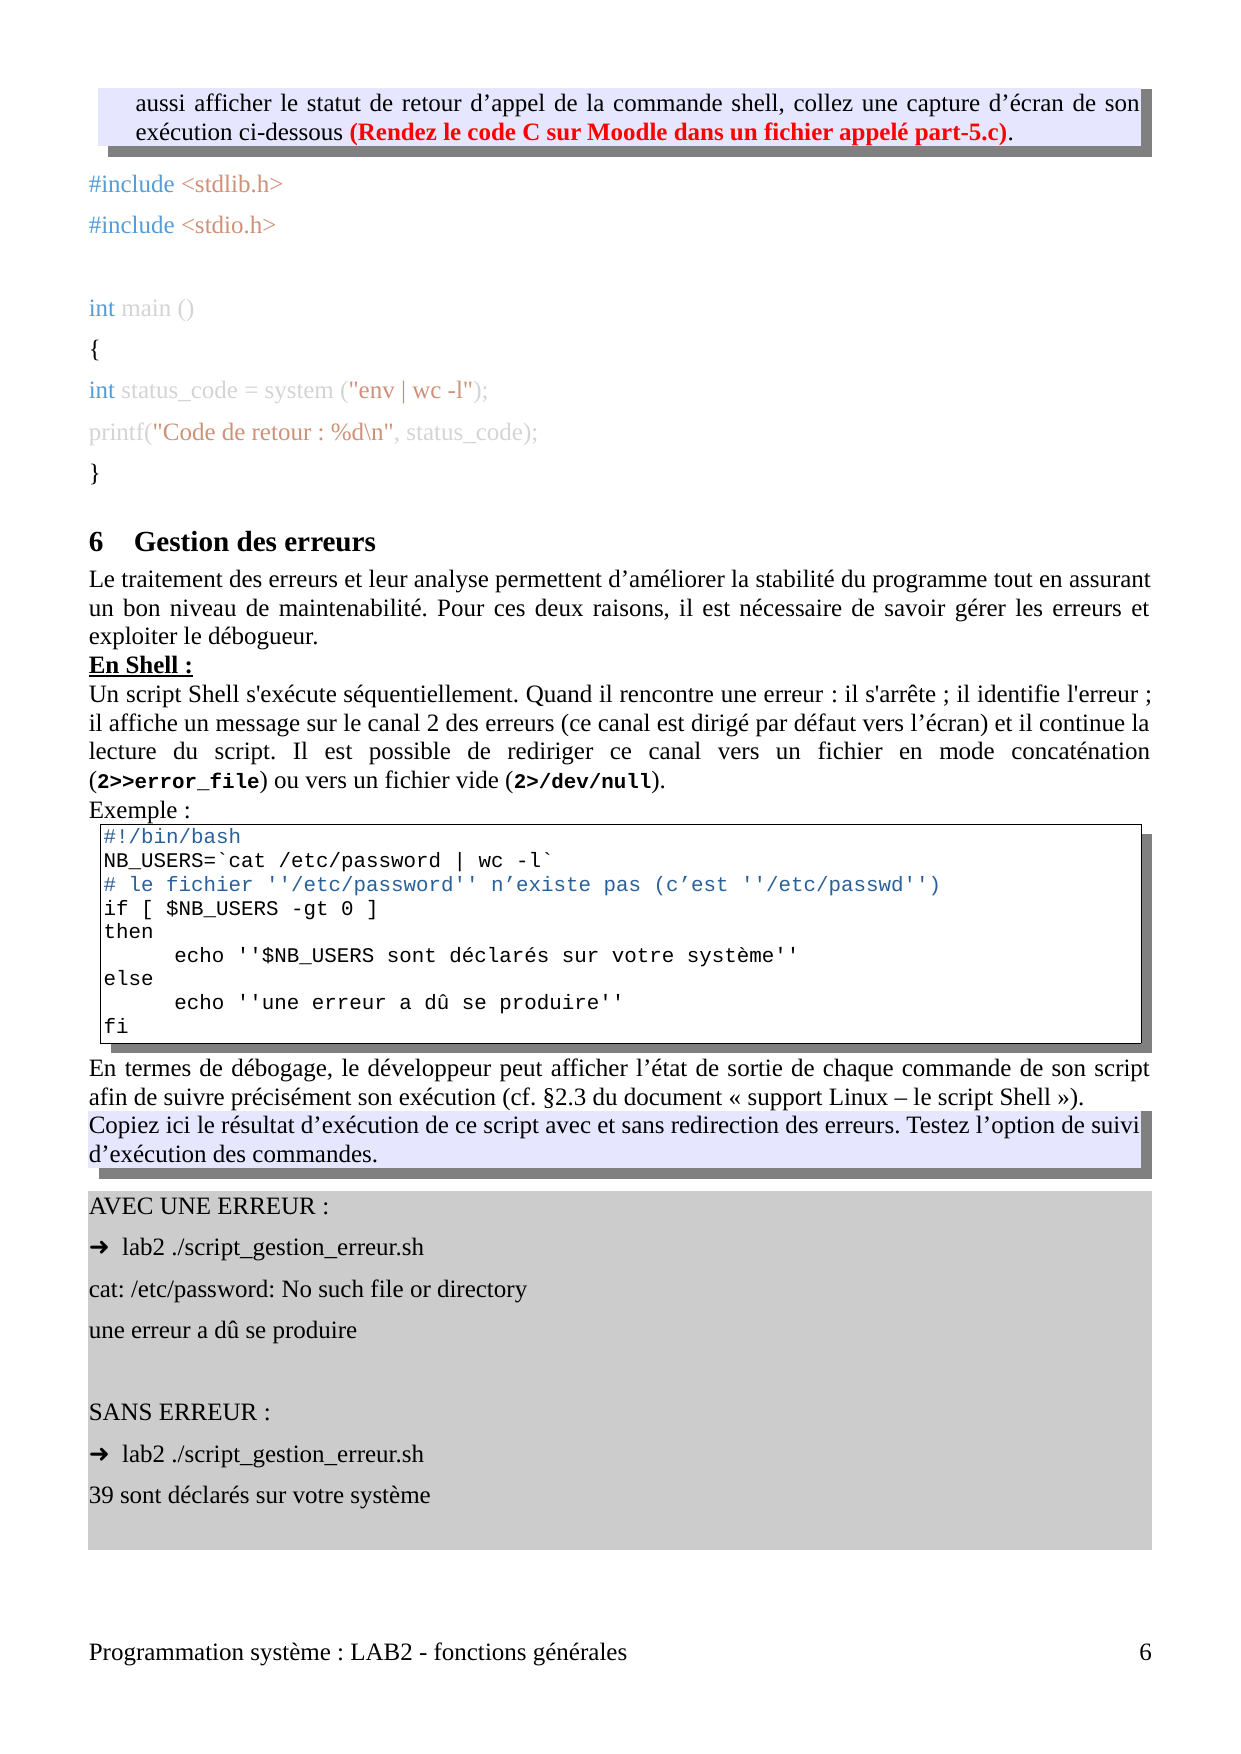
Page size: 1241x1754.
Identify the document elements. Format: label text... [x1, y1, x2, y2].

text int main () [88, 293, 1152, 322]
text echo ''une erreur a dû se produire'' [101, 989, 1141, 1013]
text Un script Shell s'exécute séquentiellement. Quand il rencontre une erreur : il s'arrête ; il identifie l'erreur ; il affiche un message sur le canal 2 des erreurs (ce canal est dirigé par défaut vers l’écran) et il continue la lecture du script. Il est possible de rediriger ce canal vers un fichier en mode concaténation (2>>error_file) ou vers un fichier vide (2>/dev/null). [88, 679, 1152, 795]
text else [101, 965, 1141, 989]
text cat: /etc/password: No such file or directory [88, 1274, 1152, 1302]
text NB_USERS=`cat /etc/password | wc -l` [101, 847, 1141, 871]
text Le traitement des erreurs et leur analyse permettent d’améliorer la stabilité du programme tout en assurant un bon niveau de maintenabilité. Pour ces deux raisons, il est nécessaire de savoir gérer les erreurs et exploiter le débogueur. [88, 564, 1152, 650]
text { [88, 334, 1152, 363]
text int status_code = system ("env | wc -l"); [88, 375, 1152, 404]
text printf("Code de retour : %d\n", status_code); [88, 417, 1152, 445]
text fi [101, 1013, 1141, 1042]
subtitle Gestion des erreurs [88, 524, 1152, 558]
text # le fichier ''/etc/password'' n’existe pas (c’est ''/etc/passwd'') [101, 871, 1141, 894]
text #!/bin/bash [101, 825, 1141, 847]
text SANS ERREUR : [88, 1397, 1152, 1426]
text Exemple : [88, 795, 1152, 823]
text En termes de débogage, le développeur peut afficher l’état de sortie de chaque commande de son script afin de suivre précisément son exécution (cf. §2.3 du document « support Linux – le script Shell »). [88, 1053, 1152, 1111]
text ➜ lab2 ./script_gestion_erreur.sh [88, 1439, 1152, 1467]
text #include <stdio.h> [88, 210, 1152, 239]
text } [88, 458, 1152, 487]
text 39 sont déclarés sur votre système [88, 1480, 1152, 1509]
text if [ $NB_USERS -gt 0 ] [101, 894, 1141, 918]
text #include <stdlib.h> [88, 169, 1152, 198]
text ➜ lab2 ./script_gestion_erreur.sh [88, 1232, 1152, 1261]
text then [101, 918, 1141, 942]
text AVEC UNE ERREUR : [88, 1191, 1152, 1220]
text En Shell : [88, 650, 1152, 679]
text une erreur a dû se produire [88, 1315, 1152, 1344]
list aussi afficher le statut de retour d’appel de la commande shell, collez une capture d’écran de son exécution ci-dessous (Rendez le code C sur Moodle dans un fichier appelé part-5.c). [98, 88, 1141, 146]
text Copiez ici le résultat d’exécution de ce script avec et sans redirection des erreurs. Testez l’option de suivi d’exécution des commandes. [88, 1111, 1141, 1168]
text echo ''$NB_USERS sont déclarés sur votre système'' [101, 942, 1141, 965]
